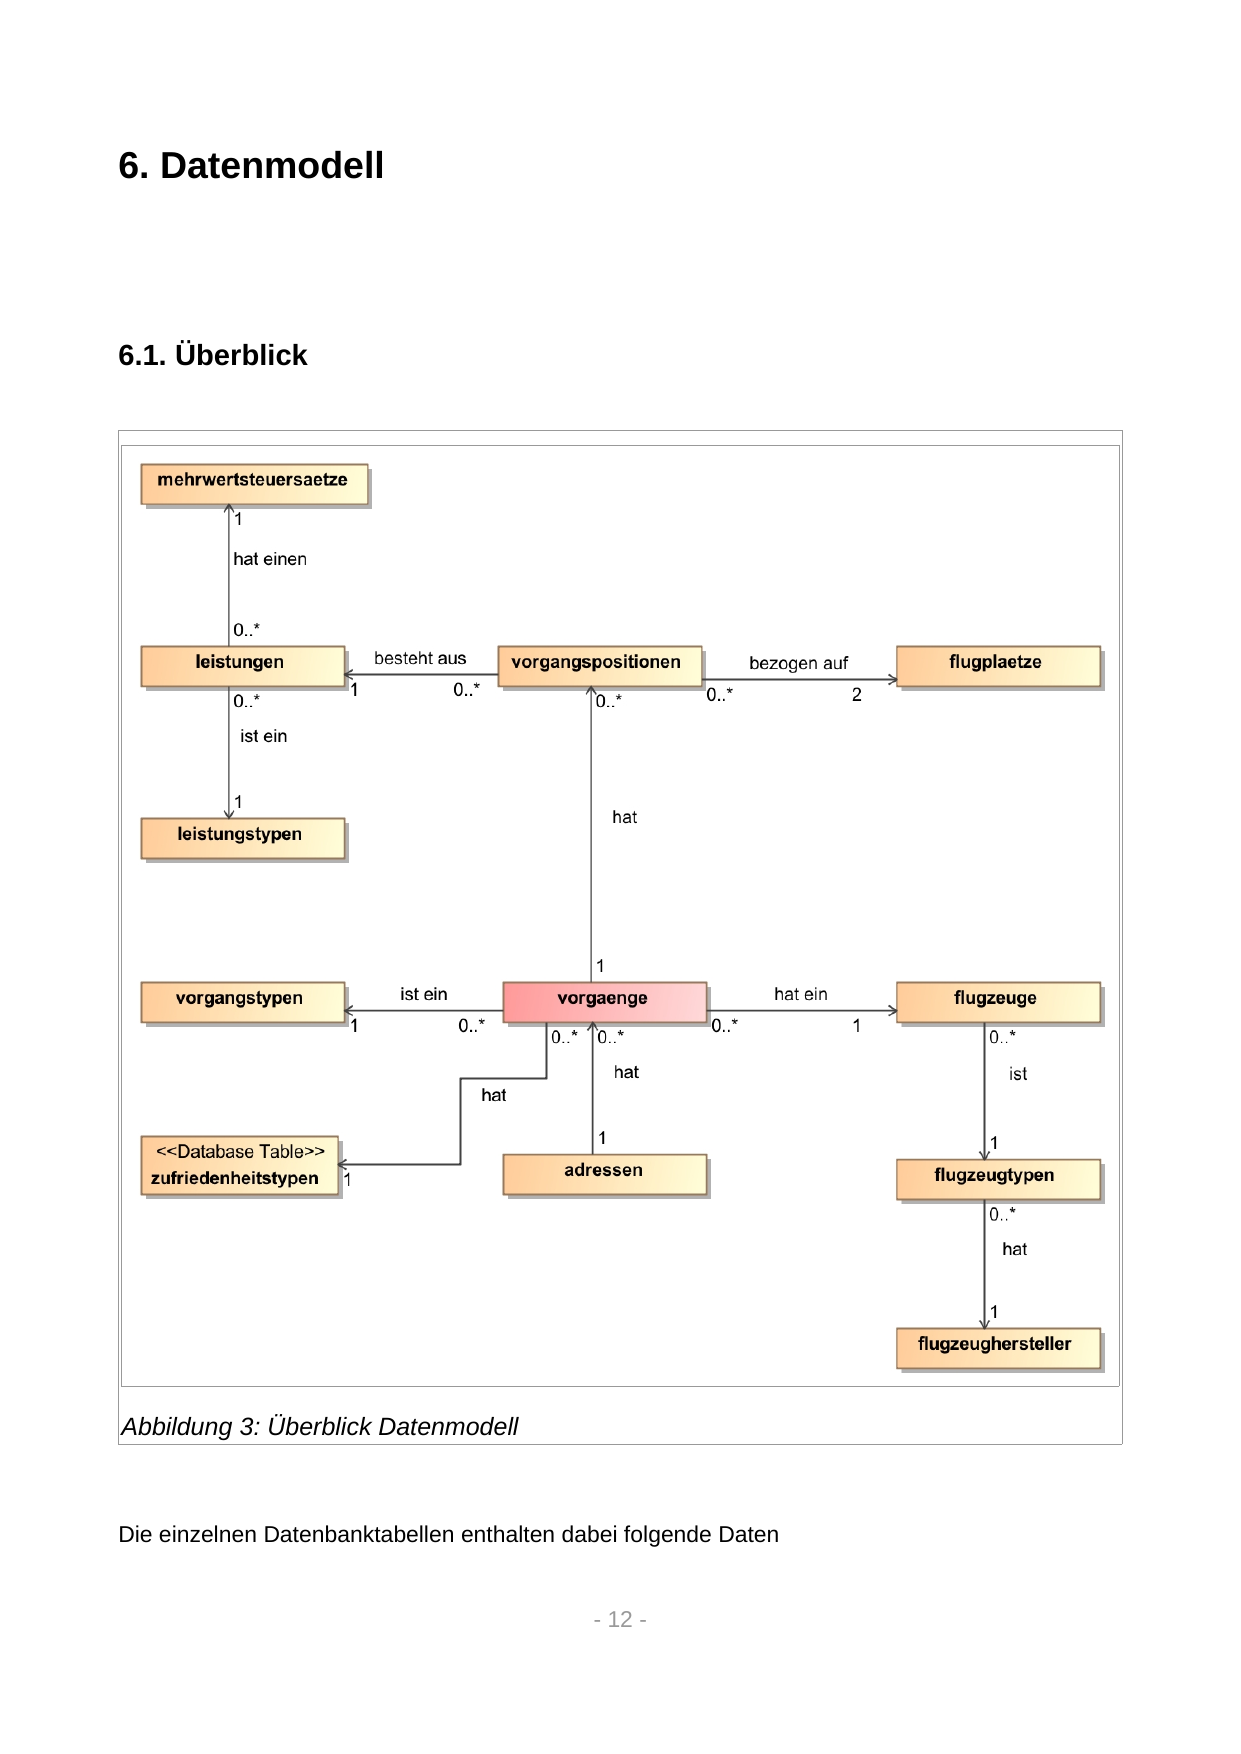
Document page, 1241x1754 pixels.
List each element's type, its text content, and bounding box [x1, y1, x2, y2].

picture [124, 447, 1116, 1384]
text Abbildung 3: Überblick Datenmodell [121, 1387, 1119, 1441]
subtitle Datenmodell [118, 143, 1122, 186]
text [122, 446, 1119, 1386]
subtitle Überblick [118, 338, 1122, 372]
text Die einzelnen Datenbanktabellen enthalten dabei folgende Daten [118, 1521, 1122, 1547]
